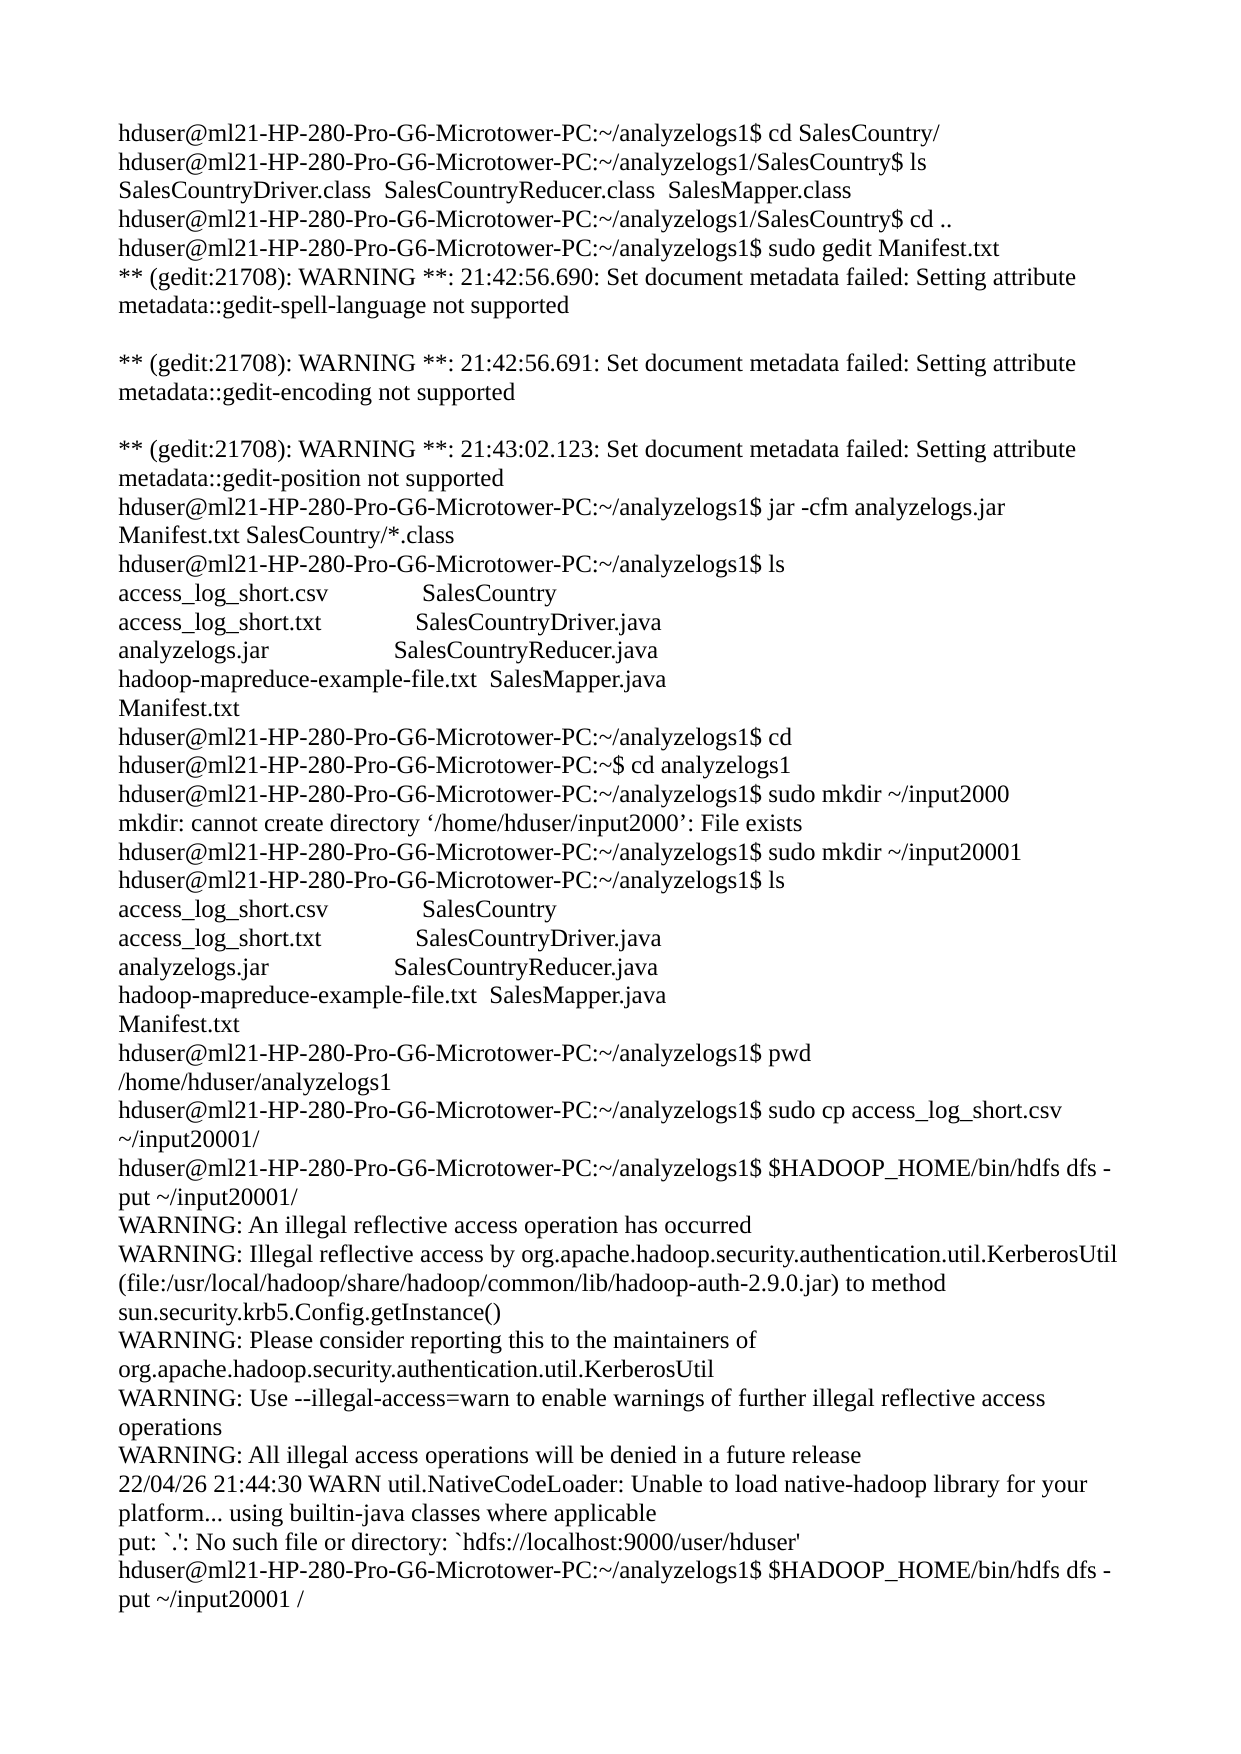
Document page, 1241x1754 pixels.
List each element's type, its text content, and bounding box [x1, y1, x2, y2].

text WARNING: All illegal access operations will be denied in a future release [118, 1441, 1122, 1469]
text hduser@ml21-HP-280-Pro-G6-Microtower-PC:~/analyzelogs1$ sudo mkdir ~/input20001 [118, 837, 1122, 866]
text put: `.': No such file or directory: `hdfs://localhost:9000/user/hduser' [118, 1527, 1122, 1556]
text ** (gedit:21708): WARNING **: 21:43:02.123: Set document metadata failed: Setting attribute metadata::gedit-position not supported [118, 434, 1122, 492]
text hduser@ml21-HP-280-Pro-G6-Microtower-PC:~/analyzelogs1$ cd SalesCountry/ [118, 118, 1122, 147]
text WARNING: An illegal reflective access operation has occurred [118, 1211, 1122, 1239]
text hadoop-mapreduce-example-file.txt SalesMapper.java [118, 981, 1122, 1009]
text hduser@ml21-HP-280-Pro-G6-Microtower-PC:~$ cd analyzelogs1 [118, 751, 1122, 779]
text hduser@ml21-HP-280-Pro-G6-Microtower-PC:~/analyzelogs1$ sudo cp access_log_short.csv ~/input20001/ [118, 1096, 1122, 1153]
text access_log_short.csv SalesCountry [118, 578, 1122, 607]
text hduser@ml21-HP-280-Pro-G6-Microtower-PC:~/analyzelogs1$ $HADOOP_HOME/bin/hdfs dfs -put ~/input20001/ [118, 1153, 1122, 1211]
text mkdir: cannot create directory ‘/home/hduser/input2000’: File exists [118, 808, 1122, 837]
text WARNING: Use --illegal-access=warn to enable warnings of further illegal reflective access operations [118, 1383, 1122, 1441]
text 22/04/26 21:44:30 WARN util.NativeCodeLoader: Unable to load native-hadoop library for your platform... using builtin-java classes where applicable [118, 1469, 1122, 1527]
text access_log_short.csv SalesCountry [118, 894, 1122, 923]
text hduser@ml21-HP-280-Pro-G6-Microtower-PC:~/analyzelogs1$ sudo mkdir ~/input2000 [118, 779, 1122, 808]
text Manifest.txt [118, 693, 1122, 722]
text access_log_short.txt SalesCountryDriver.java [118, 923, 1122, 952]
text ** (gedit:21708): WARNING **: 21:42:56.690: Set document metadata failed: Setting attribute metadata::gedit-spell-language not supported [118, 262, 1122, 319]
text analyzelogs.jar SalesCountryReducer.java [118, 952, 1122, 981]
text analyzelogs.jar SalesCountryReducer.java [118, 636, 1122, 664]
text ** (gedit:21708): WARNING **: 21:42:56.691: Set document metadata failed: Setting attribute metadata::gedit-encoding not supported [118, 348, 1122, 406]
text hduser@ml21-HP-280-Pro-G6-Microtower-PC:~/analyzelogs1/SalesCountry$ cd .. [118, 204, 1122, 233]
text hduser@ml21-HP-280-Pro-G6-Microtower-PC:~/analyzelogs1$ cd [118, 722, 1122, 751]
text hduser@ml21-HP-280-Pro-G6-Microtower-PC:~/analyzelogs1$ pwd [118, 1038, 1122, 1067]
text /home/hduser/analyzelogs1 [118, 1067, 1122, 1096]
text hduser@ml21-HP-280-Pro-G6-Microtower-PC:~/analyzelogs1$ jar -cfm analyzelogs.jar Manifest.txt SalesCountry/*.class [118, 492, 1122, 549]
text hduser@ml21-HP-280-Pro-G6-Microtower-PC:~/analyzelogs1/SalesCountry$ ls [118, 147, 1122, 176]
text hduser@ml21-HP-280-Pro-G6-Microtower-PC:~/analyzelogs1$ ls [118, 549, 1122, 578]
text hduser@ml21-HP-280-Pro-G6-Microtower-PC:~/analyzelogs1$ sudo gedit Manifest.txt [118, 233, 1122, 262]
text WARNING: Please consider reporting this to the maintainers of org.apache.hadoop.security.authentication.util.KerberosUtil [118, 1326, 1122, 1383]
text hduser@ml21-HP-280-Pro-G6-Microtower-PC:~/analyzelogs1$ $HADOOP_HOME/bin/hdfs dfs -put ~/input20001 / [118, 1556, 1122, 1613]
text WARNING: Illegal reflective access by org.apache.hadoop.security.authentication.util.KerberosUtil (file:/usr/local/hadoop/share/hadoop/common/lib/hadoop-auth-2.9.0.jar) to method sun.security.krb5.Config.getInstance() [118, 1239, 1122, 1326]
text Manifest.txt [118, 1009, 1122, 1038]
text hadoop-mapreduce-example-file.txt SalesMapper.java [118, 664, 1122, 693]
text hduser@ml21-HP-280-Pro-G6-Microtower-PC:~/analyzelogs1$ ls [118, 866, 1122, 894]
text access_log_short.txt SalesCountryDriver.java [118, 607, 1122, 636]
text SalesCountryDriver.class SalesCountryReducer.class SalesMapper.class [118, 176, 1122, 204]
